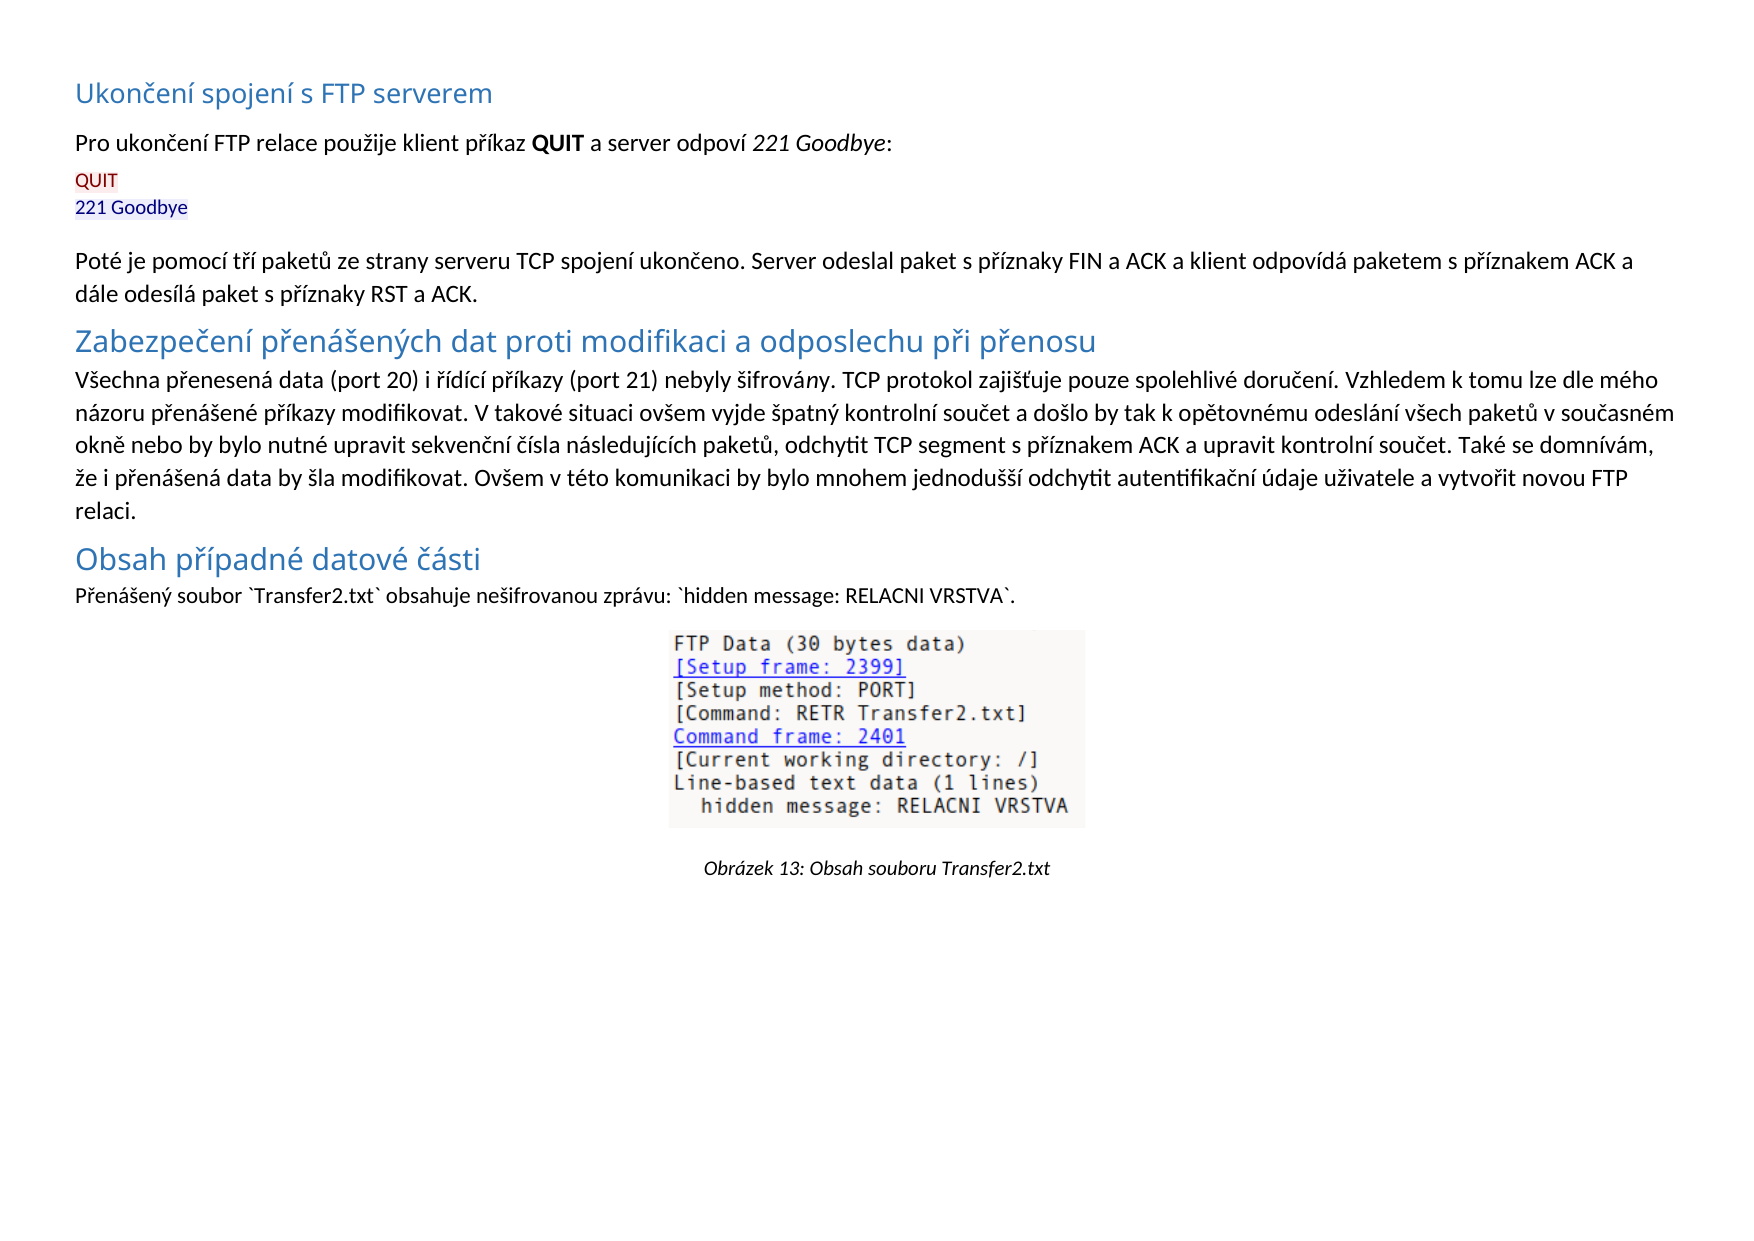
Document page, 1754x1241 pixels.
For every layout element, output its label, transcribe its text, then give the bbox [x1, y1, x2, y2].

subtitle Obsah případné datové části [75, 538, 1679, 579]
text Všechna přenesená data (port 20) i řídící příkazy (port 21) nebyly šifrovány. TCP protokol zajišťuje pouze spolehlivé doručení. Vzhledem k tomu lze dle mého názoru přenášené příkazy modifikovat. V takové situaci ovšem vyjde špatný kontrolní součet a došlo by tak k opětovnému odeslání všech paketů v současném okně nebo by bylo nutné upravit sekvenční čísla následujících paketů, odchytit TCP segment s příznakem ACK a upravit kontrolní součet. Také se domnívám, že i přenášená data by šla modifikovat. Ovšem v této komunikaci by bylo mnohem jednodušší odchytit autentifikační údaje uživatele a vytvořit novou FTP relaci. [75, 364, 1679, 525]
picture [668, 630, 1086, 828]
text Přenášený soubor `Transfer2.txt` obsahuje nešifrovanou zprávu: `hidden message: RELACNI VRSTVA`. [75, 582, 1679, 609]
text Pro ukončení FTP relace použije klient příkaz QUIT a server odpoví 221 Goodbye: [75, 127, 1679, 157]
text Obrázek 13: Obsah souboru Transfer2.txt [75, 855, 1679, 880]
subtitle Zabezpečení přenášených dat proti modifikaci a odposlechu při přenosu [75, 321, 1679, 362]
subtitle Ukončení spojení s FTP serverem [75, 75, 1679, 112]
text Poté je pomocí tří paketů ze strany serveru TCP spojení ukončeno. Server odeslal paket s příznaky FIN a ACK a klient odpovídá paketem s příznakem ACK a dále odesílá paket s příznaky RST a ACK. [75, 245, 1679, 308]
